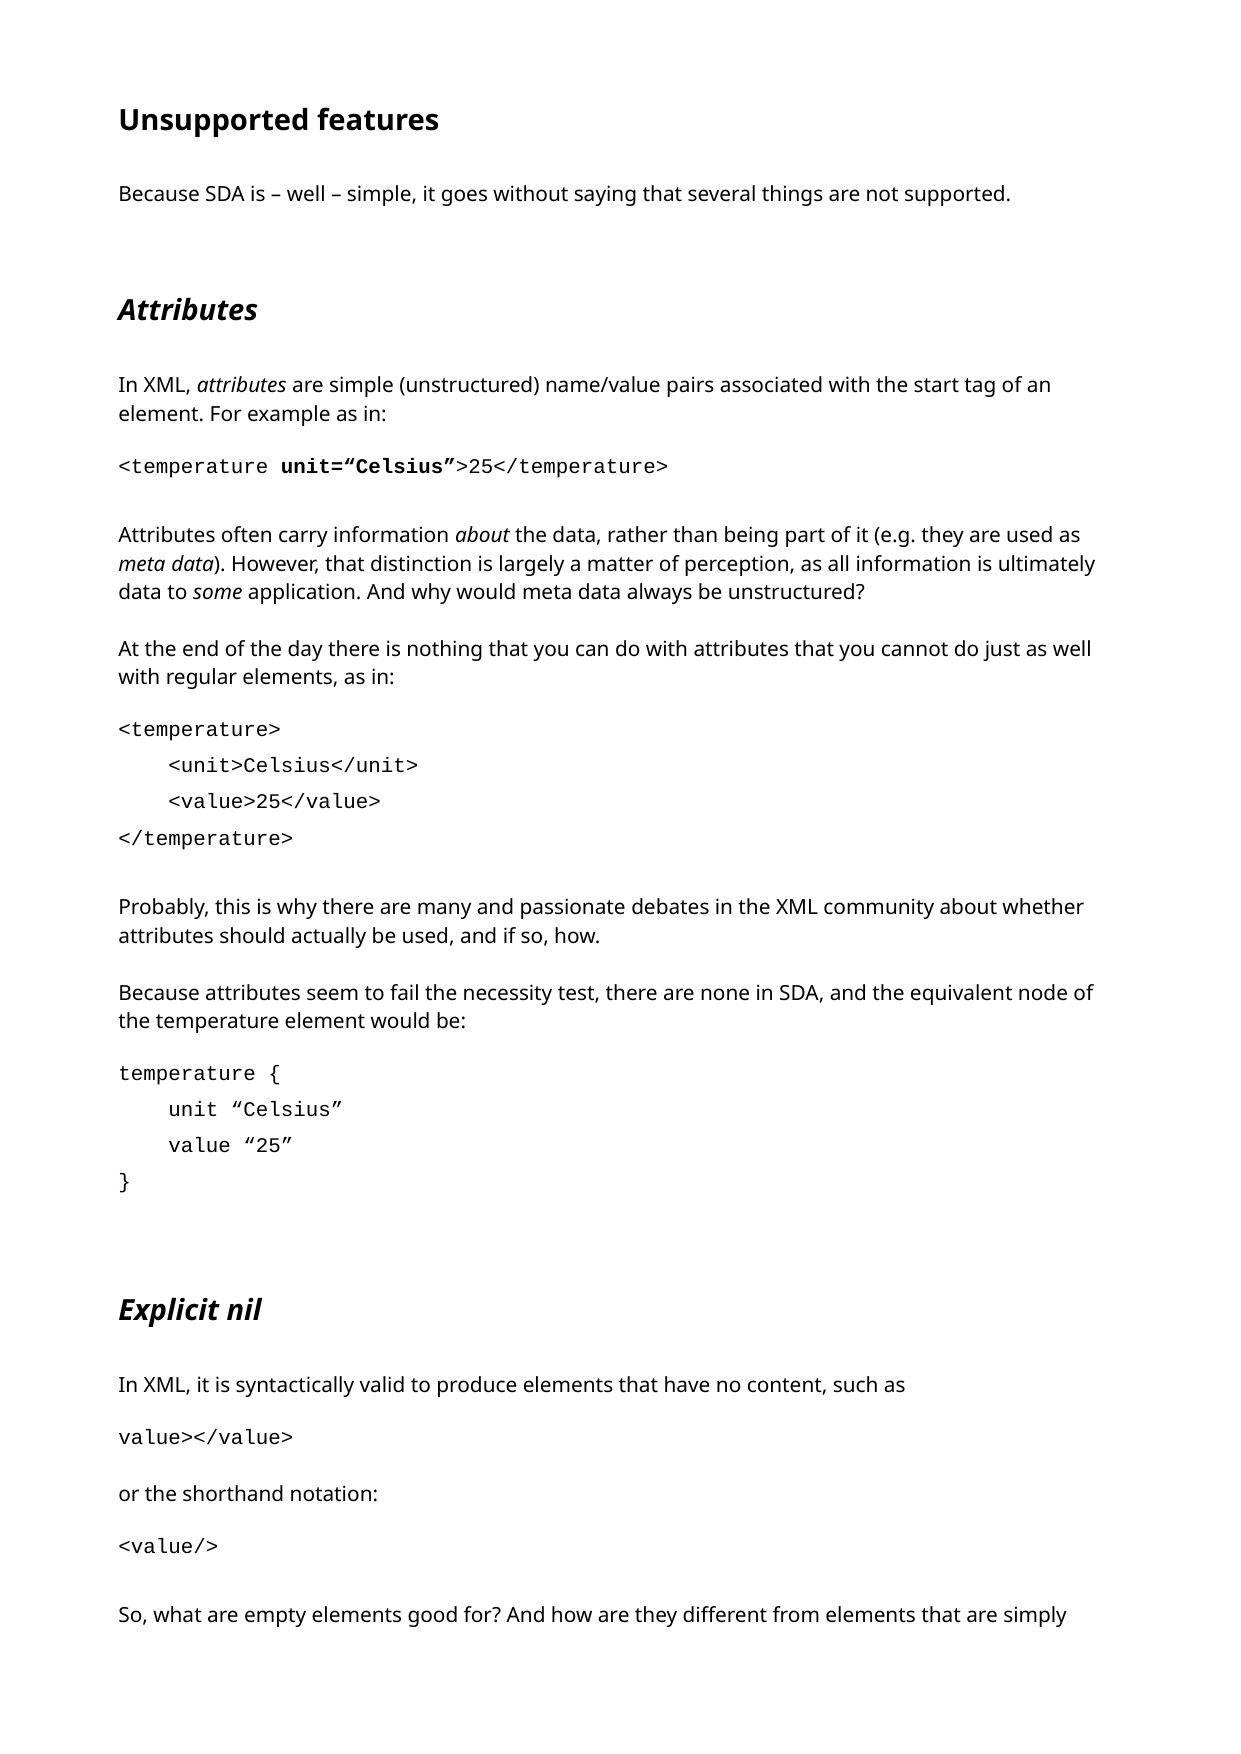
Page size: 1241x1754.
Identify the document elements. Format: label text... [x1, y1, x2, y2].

text Because attributes seem to fail the necessity test, there are none in SDA, and the equivalent node of the temperature element would be: [118, 978, 1122, 1034]
text value “25” [118, 1135, 1122, 1159]
text or the shorthand notation: [118, 1479, 1122, 1507]
text <temperature unit=“Celsius”>25</temperature> [118, 456, 1122, 479]
text Probably, this is why there are many and passionate debates in the XML community about whether attributes should actually be used, and if so, how. [118, 892, 1122, 949]
text <value/> [118, 1536, 1122, 1559]
text Attributes often carry information about the data, rather than being part of it (e.g. they are used as meta data). However, that distinction is largely a matter of perception, as all information is ultimately data to some application. And why would meta data always be unstructured? [118, 520, 1122, 606]
text value></value> [118, 1427, 1122, 1451]
text <unit>Celsius</unit> [118, 755, 1122, 779]
subtitle Attributes [118, 290, 1122, 329]
subtitle Explicit nil [118, 1289, 1122, 1329]
text </temperature> [118, 828, 1122, 851]
text So, what are empty elements good for? And how are they different from elements that are simply [118, 1600, 1122, 1629]
text At the end of the day there is nothing that you can do with attributes that you cannot do just as well with regular elements, as in: [118, 634, 1122, 691]
text Because SDA is – well – simple, it goes without saying that several things are not supported. [118, 179, 1122, 208]
text temperature { [118, 1063, 1122, 1087]
text In XML, attributes are simple (unstructured) name/value pairs associated with the start tag of an element. For example as in: [118, 370, 1122, 427]
subtitle Unsupported features [118, 99, 1122, 138]
text } [118, 1171, 1122, 1195]
text <temperature> [118, 719, 1122, 743]
text In XML, it is syntactically valid to produce elements that have no content, such as [118, 1370, 1122, 1398]
text <value>25</value> [118, 792, 1122, 815]
text unit “Celsius” [118, 1099, 1122, 1123]
